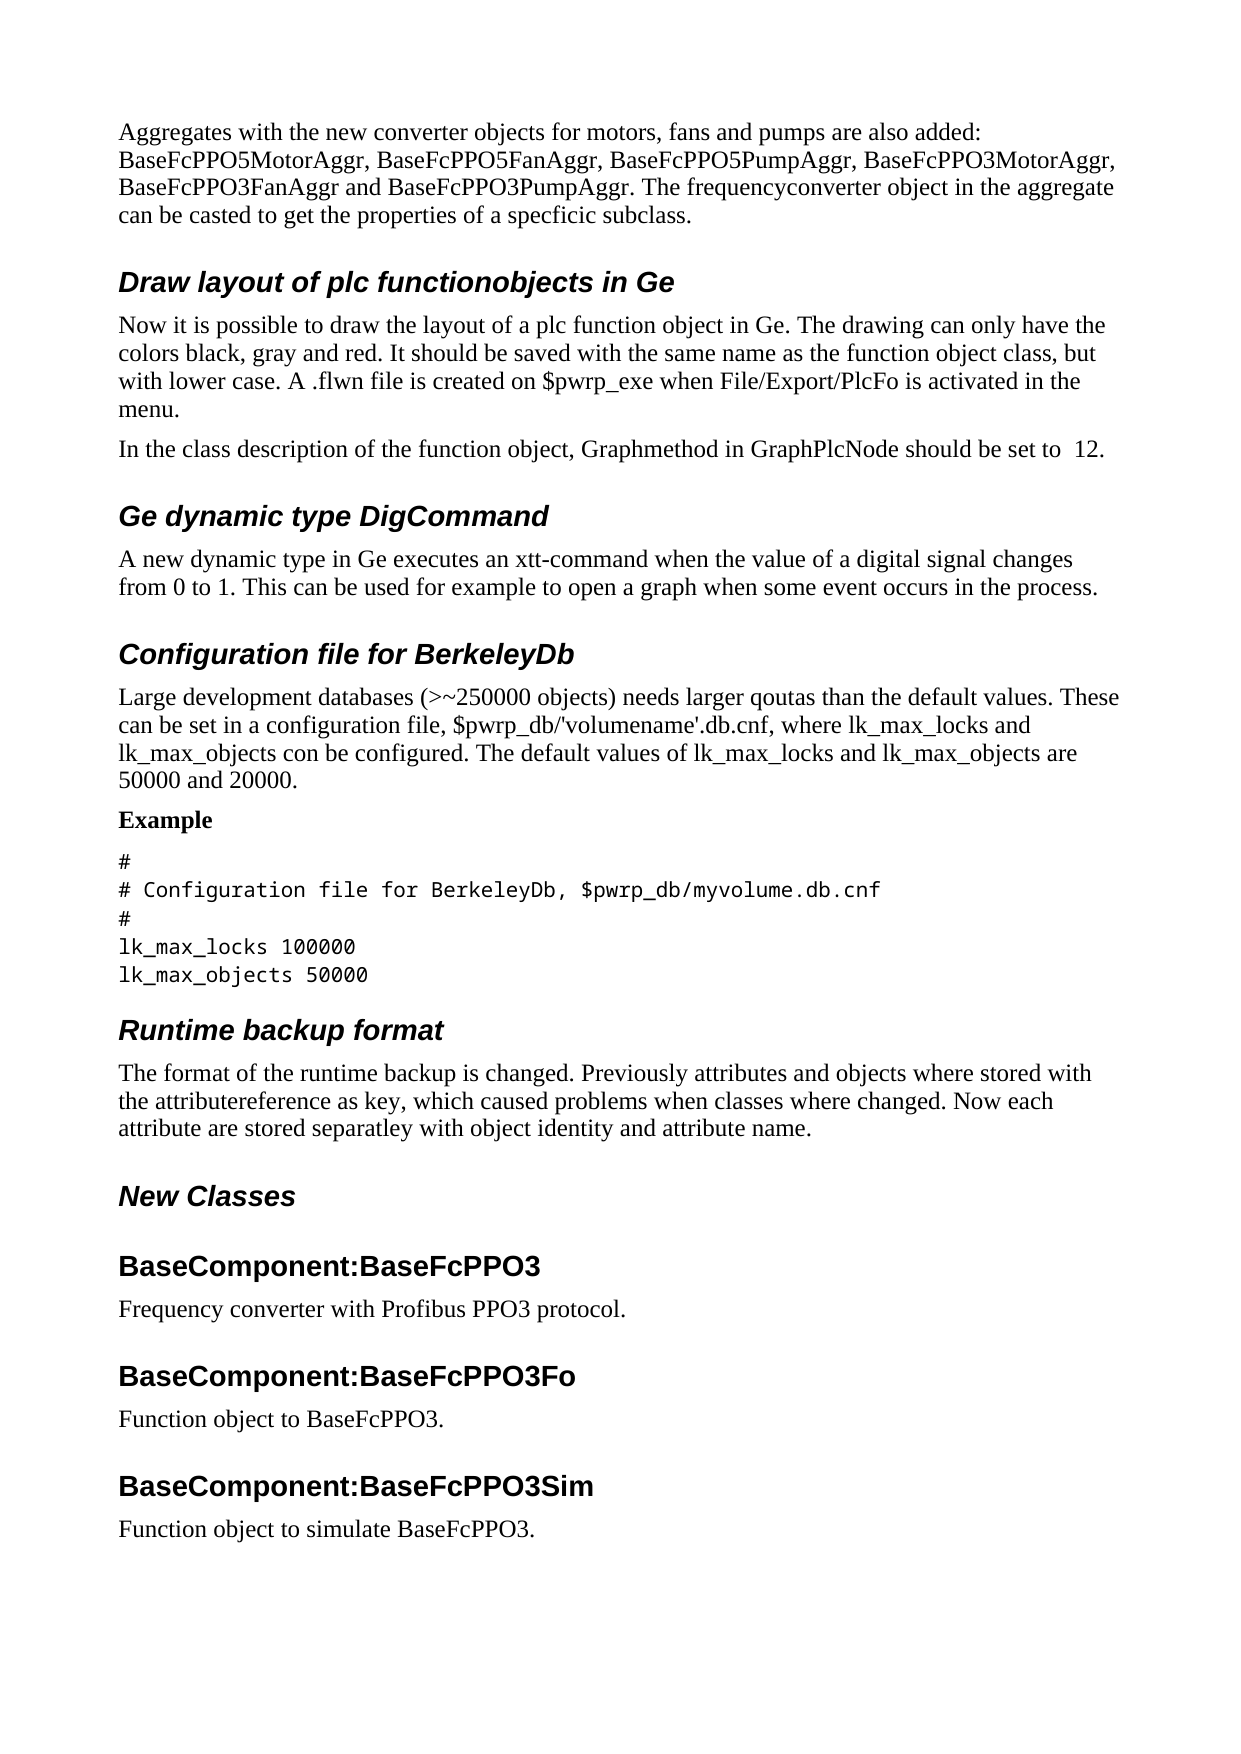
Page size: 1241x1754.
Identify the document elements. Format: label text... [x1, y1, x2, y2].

text Frequency converter with Profibus PPO3 protocol. [118, 1295, 1122, 1323]
text # Configuration file for BerkeleyDb, $pwrp_db/myvolume.db.cnf [118, 875, 1122, 904]
text Aggregates with the new converter objects for motors, fans and pumps are also added: BaseFcPPO5MotorAggr, BaseFcPPO5FanAggr, BaseFcPPO5PumpAggr, BaseFcPPO3MotorAggr, BaseFcPPO3FanAggr and BaseFcPPO3PumpAggr. The frequencyconverter object in the aggregate can be casted to get the properties of a specficic subclass. [118, 118, 1122, 229]
subtitle Draw layout of plc functionobjects in Ge [118, 266, 1122, 299]
text In the class description of the function object, Graphmethod in GraphPlcNode should be set to 12. [118, 435, 1122, 463]
text A new dynamic type in Ge executes an xtt-command when the value of a digital signal changes from 0 to 1. This can be used for example to open a graph when some event occurs in the process. [118, 545, 1122, 601]
text The format of the runtime backup is changed. Previously attributes and objects where stored with the attributereference as key, which caused problems when classes where changed. Now each attribute are stored separatley with object identity and attribute name. [118, 1059, 1122, 1142]
text Example [118, 807, 1122, 834]
subtitle Configuration file for BerkeleyDb [118, 638, 1122, 671]
text lk_max_objects 50000 [118, 961, 1122, 989]
subtitle BaseComponent:BaseFcPPO3Fo [118, 1360, 1122, 1393]
subtitle BaseComponent:BaseFcPPO3Sim [118, 1470, 1122, 1503]
text Function object to BaseFcPPO3. [118, 1405, 1122, 1433]
subtitle Runtime backup format [118, 1014, 1122, 1047]
subtitle New Classes [118, 1180, 1122, 1212]
text lk_max_locks 100000 [118, 932, 1122, 961]
text Function object to simulate BaseFcPPO3. [118, 1516, 1122, 1543]
text Large development databases (>~250000 objects) needs larger qoutas than the default values. These can be set in a configuration file, $pwrp_db/'volumename'.db.cnf, where lk_max_locks and lk_max_objects con be configured. The default values of lk_max_locks and lk_max_objects are 50000 and 20000. [118, 683, 1122, 794]
text # [118, 847, 1122, 875]
subtitle BaseComponent:BaseFcPPO3 [118, 1250, 1122, 1282]
text # [118, 904, 1122, 932]
text Now it is possible to draw the layout of a plc function object in Ge. The drawing can only have the colors black, gray and red. It should be saved with the same name as the function object class, but with lower case. A .flwn file is created on $pwrp_exe when File/Export/PlcFo is activated in the menu. [118, 312, 1122, 422]
subtitle Ge dynamic type DigCommand [118, 500, 1122, 533]
